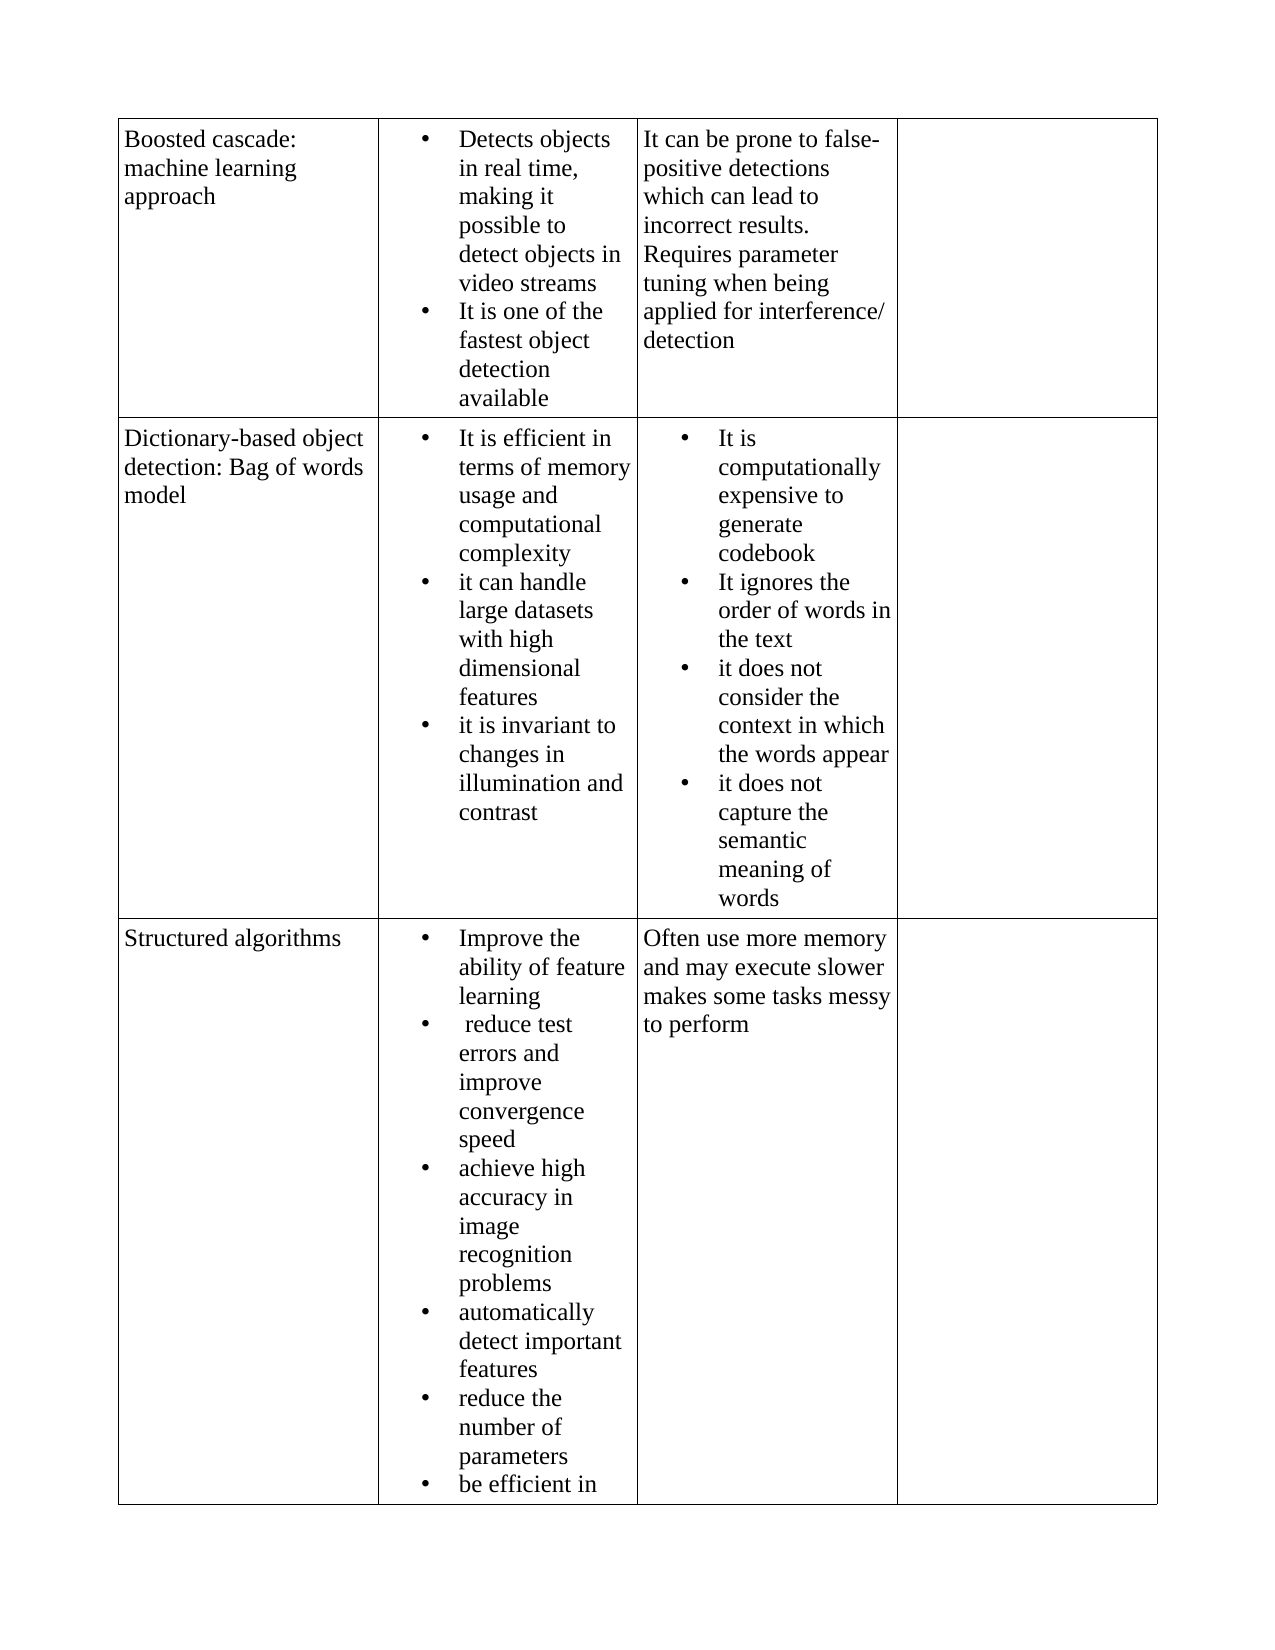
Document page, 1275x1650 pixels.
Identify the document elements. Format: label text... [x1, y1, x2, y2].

table_cell Boosted cascade: machine learning approach [119, 119, 378, 417]
table_cell Structured algorithms [119, 919, 378, 1504]
table_cell It is computationally expensive to generate codebook It ignores the order of words in the text it does not consider the context in which the words appear it does not capture the semantic meaning of words [638, 418, 897, 917]
table_cell It is efficient in terms of memory usage and computational complexity it can handle large datasets with high dimensional features it is invariant to changes in illumination and contrast [379, 418, 637, 917]
table_cell Improve the ability of feature learning reduce test errors and improve convergence speed achieve high accuracy in image recognition problems automatically detect important features reduce the number of parameters be efficient in [379, 919, 637, 1504]
table_cell Often use more memory and may execute slower makes some tasks messy to perform [638, 919, 897, 1504]
table_cell It can be prone to false- positive detections which can lead to incorrect results. Requires parameter tuning when being applied for interference/ detection [638, 119, 897, 417]
table_cell Detects objects in real time, making it possible to detect objects in video streams It is one of the fastest object detection available [379, 119, 637, 417]
table_cell [898, 418, 1157, 917]
table_cell [898, 919, 1157, 1504]
table_cell Dictionary-based object detection: Bag of words model [119, 418, 378, 917]
table_cell [898, 119, 1157, 417]
